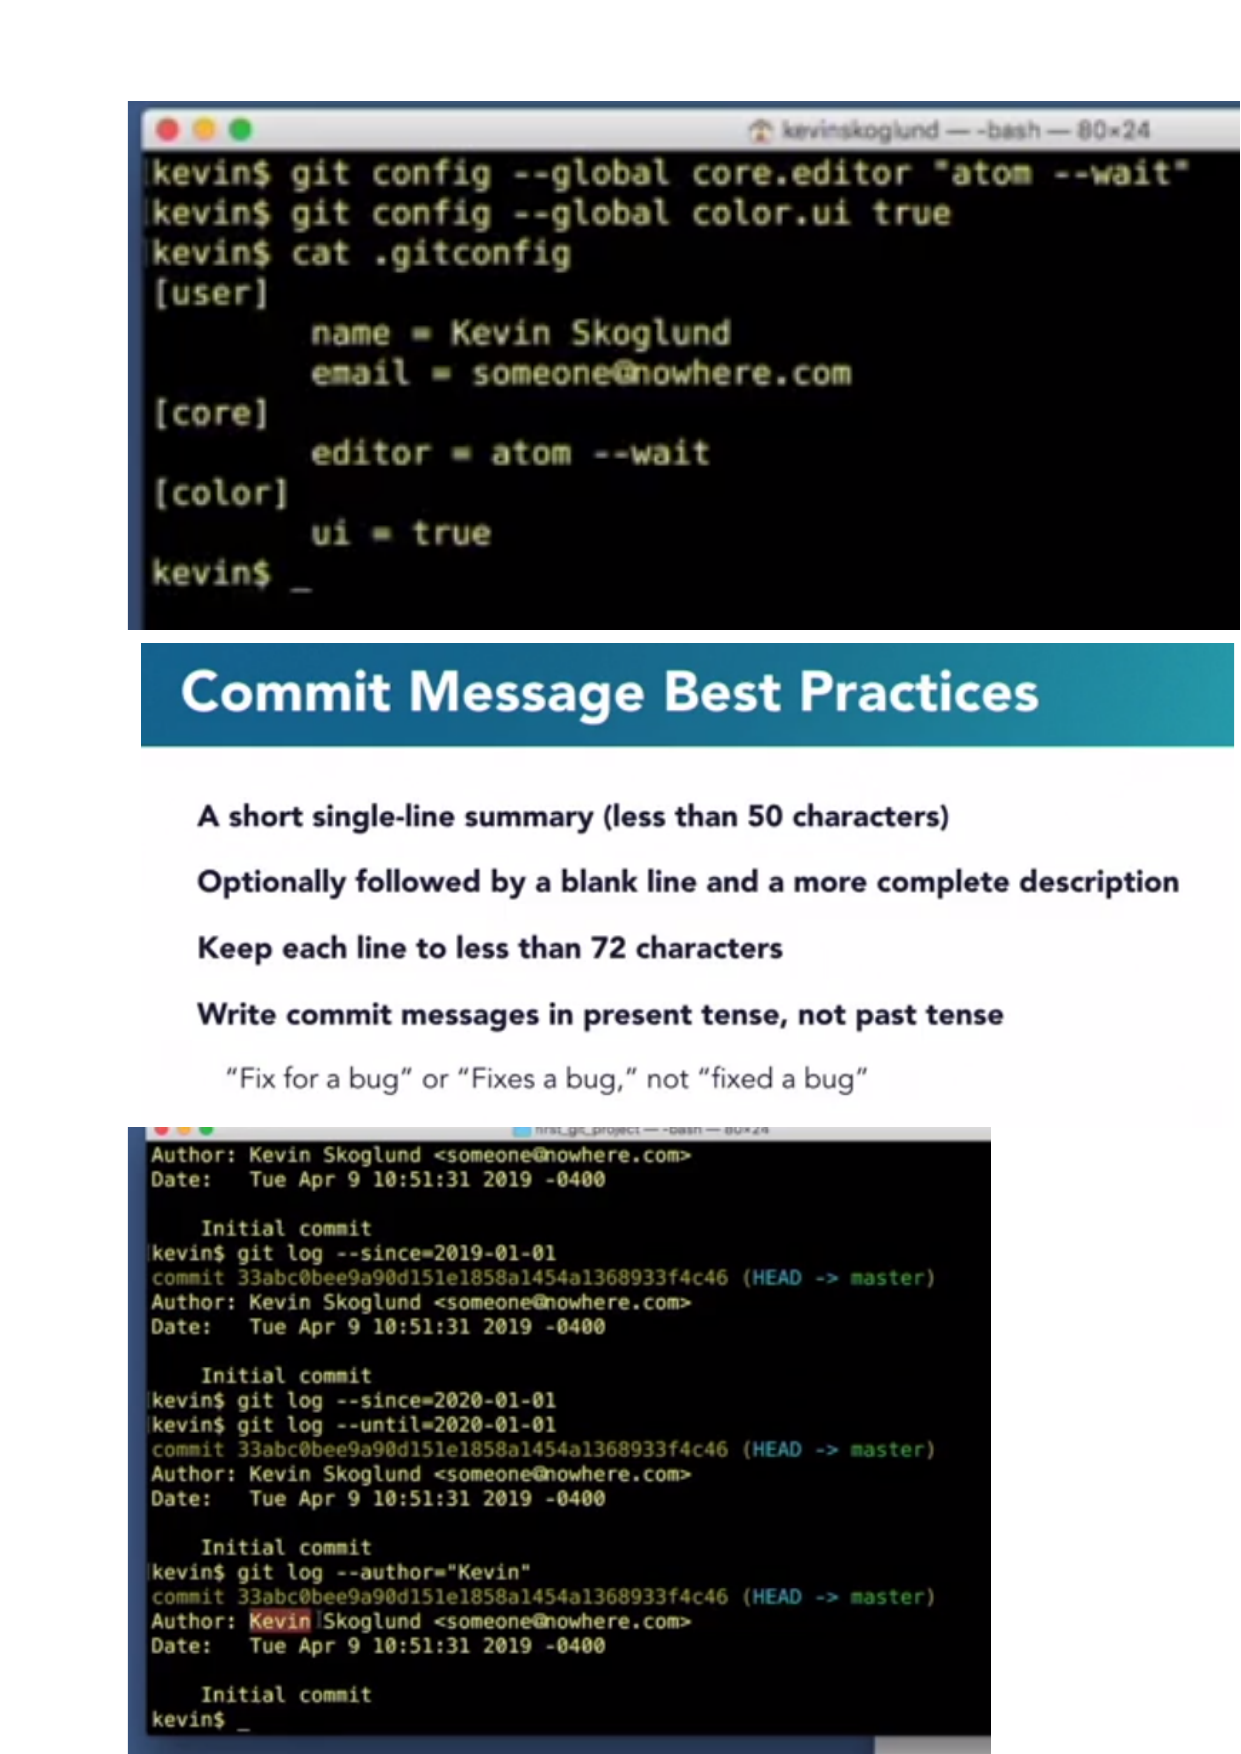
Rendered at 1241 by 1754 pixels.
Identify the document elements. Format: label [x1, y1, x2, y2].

picture [127, 101, 724, 630]
picture [127, 643, 1235, 1754]
